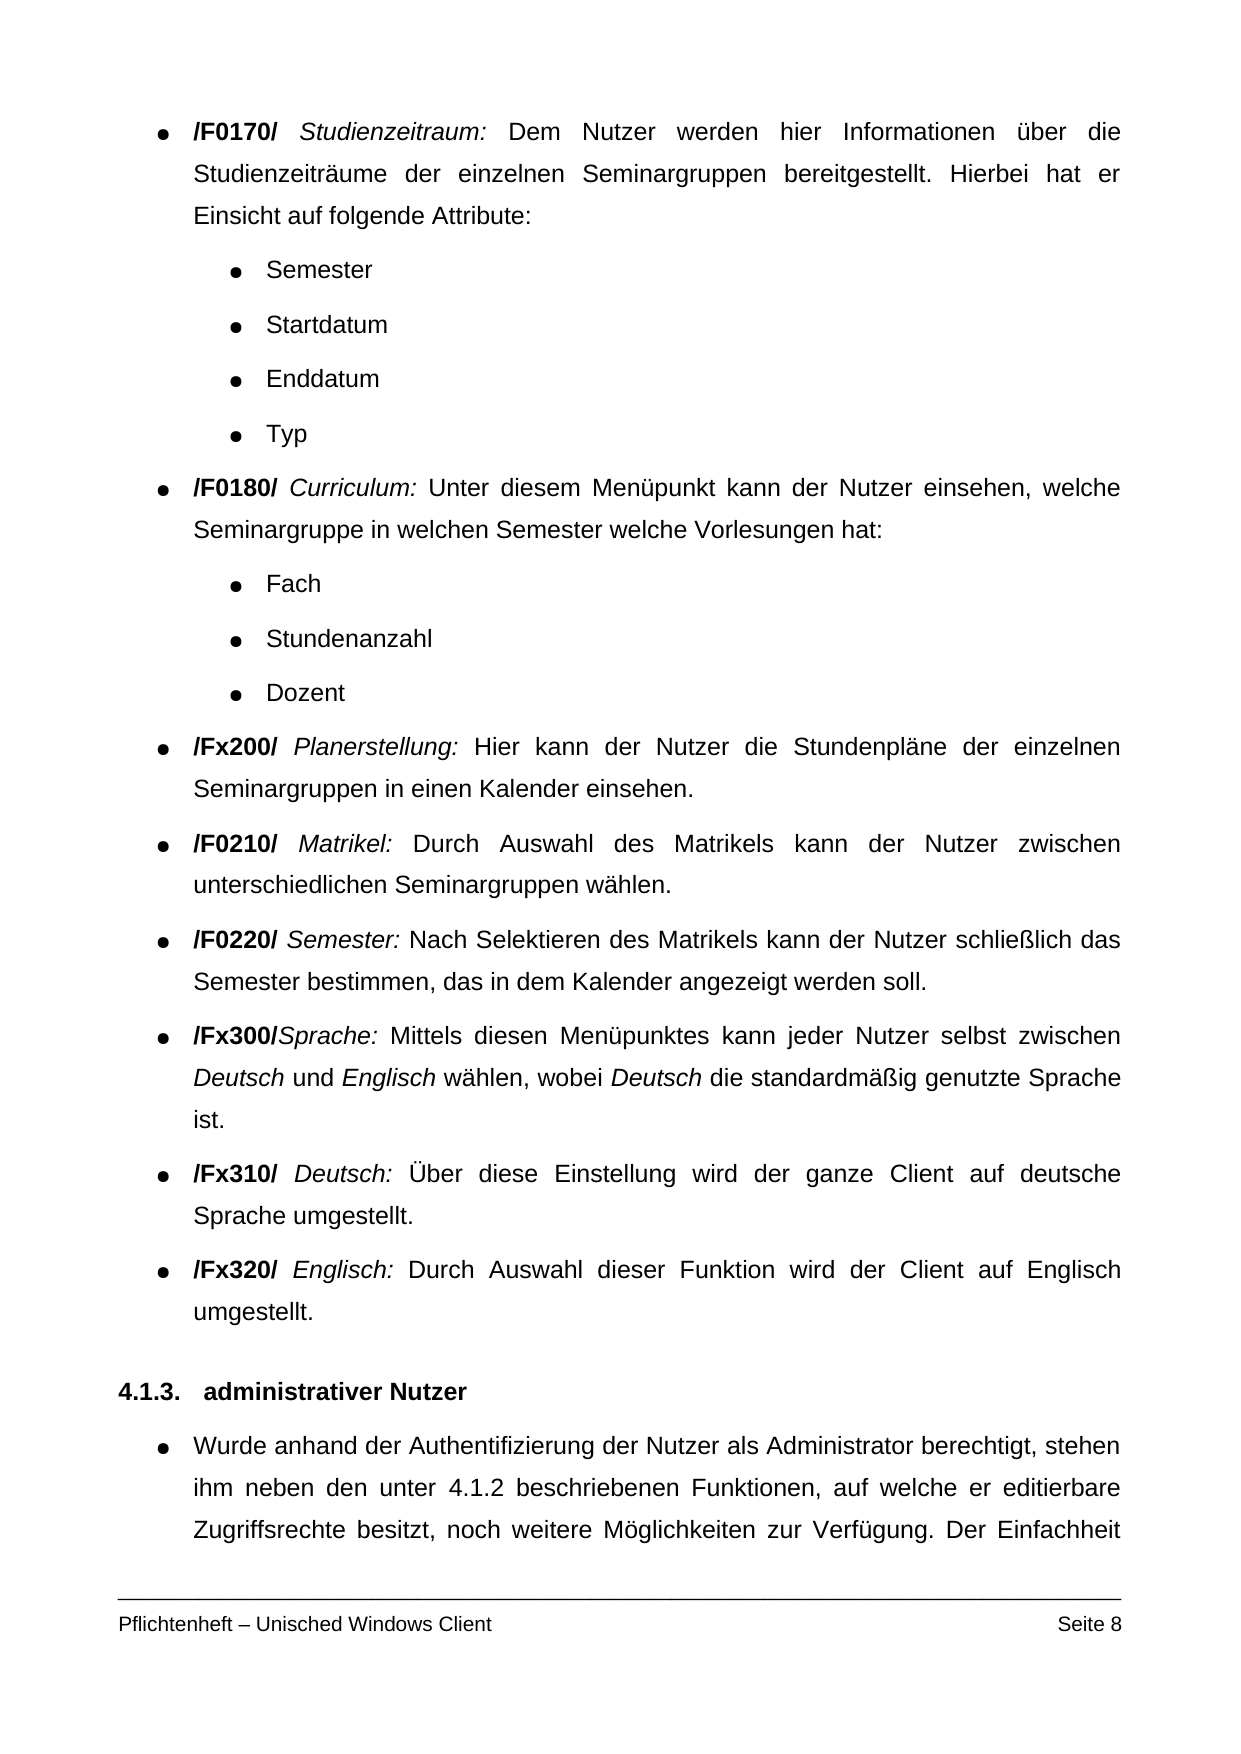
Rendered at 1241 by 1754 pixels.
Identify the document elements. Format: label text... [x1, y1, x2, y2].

list /F0210/ Matrikel: Durch Auswahl des Matrikels kann der Nutzer zwischen unterschiedlichen Seminargruppen wählen. [156, 829, 1122, 899]
list Startdatum [228, 311, 1122, 338]
list Enddatum [228, 365, 1122, 393]
list /Fx320/ Englisch: Durch Auswahl dieser Funktion wird der Client auf Englisch umgestellt. [156, 1256, 1122, 1326]
list Typ [228, 419, 1122, 447]
list Dozent [228, 679, 1122, 707]
list /Fx200/ Planerstellung: Hier kann der Nutzer die Stundenpläne der einzelnen Seminargruppen in einen Kalender einsehen. [156, 733, 1122, 803]
list Fach [228, 570, 1122, 598]
list Stundenanzahl [228, 624, 1122, 652]
list /Fx300/Sprache: Mittels diesen Menüpunktes kann jeder Nutzer selbst zwischen Deutsch und Englisch wählen, wobei Deutsch die standardmäßig genutzte Sprache ist. [156, 1022, 1122, 1133]
list /Fx310/ Deutsch: Über diese Einstellung wird der ganze Client auf deutsche Sprache umgestellt. [156, 1160, 1122, 1230]
subtitle administrativer Nutzer [118, 1377, 1122, 1405]
list Semester [228, 256, 1122, 284]
list /F0170/ Studienzeitraum: Dem Nutzer werden hier Informationen über die Studienzeiträume der einzelnen Seminargruppen bereitgestellt. Hierbei hat er Einsicht auf folgende Attribute: [156, 118, 1122, 230]
list /F0180/ Curriculum: Unter diesem Menüpunkt kann der Nutzer einsehen, welche Seminargruppe in welchen Semester welche Vorlesungen hat: [156, 474, 1122, 543]
list Wurde anhand der Authentifizierung der Nutzer als Administrator berechtigt, stehen ihm neben den unter 4.1.2 beschriebenen Funktionen, auf welche er editierbare Zugriffsrechte besitzt, noch weitere Möglichkeiten zur Verfügung. Der Einfachheit [156, 1432, 1122, 1543]
list /F0220/ Semester: Nach Selektieren des Matrikels kann der Nutzer schließlich das Semester bestimmen, das in dem Kalender angezeigt werden soll. [156, 926, 1122, 995]
